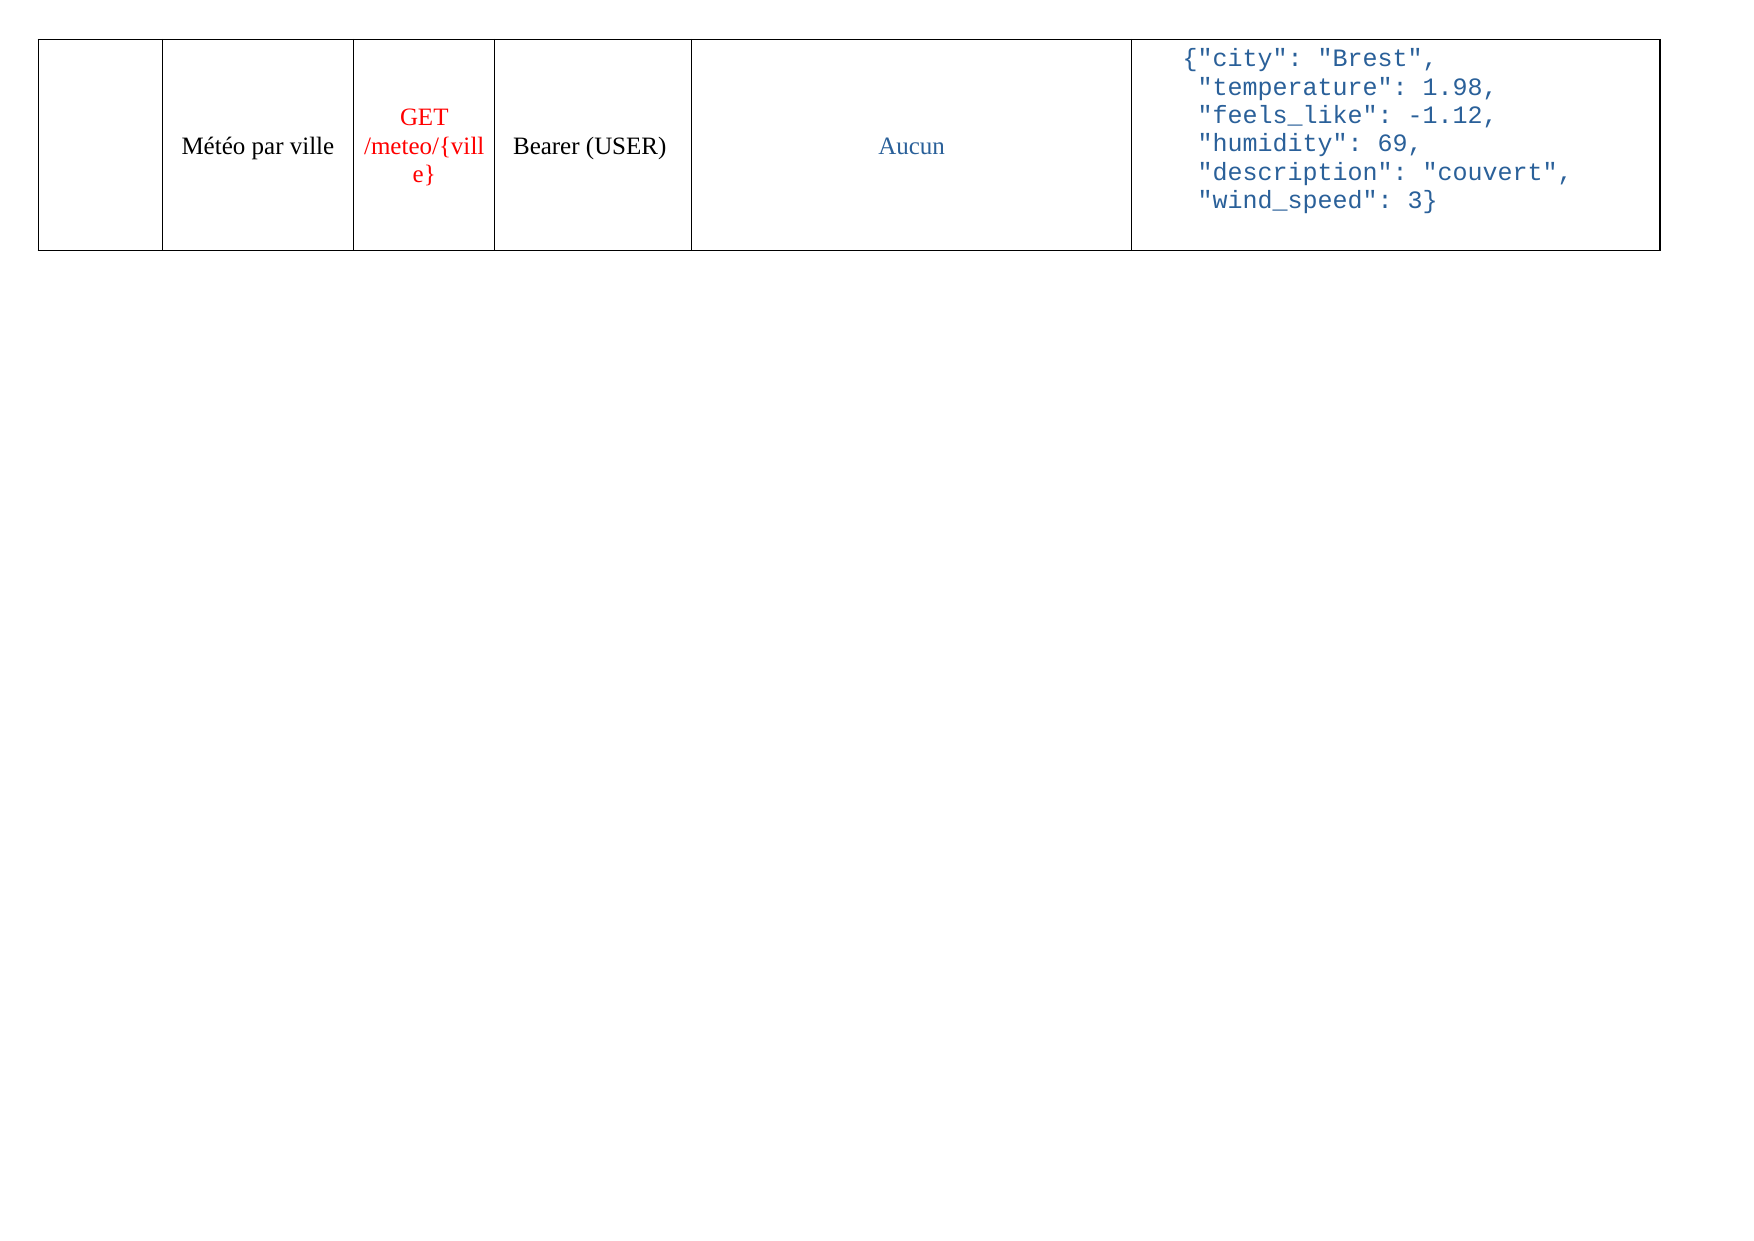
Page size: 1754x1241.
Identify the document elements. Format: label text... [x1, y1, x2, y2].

table_cell [39, 40, 162, 250]
table_cell Météo par ville [163, 40, 353, 250]
table_cell {"city": "Brest", "temperature": 1.98, "feels_like": -1.12, "humidity": 69, "description": "couvert", "wind_speed": 3} [1132, 40, 1659, 250]
table_cell Aucun [692, 40, 1131, 250]
table_cell GET /meteo/{ville} [354, 40, 494, 250]
table_cell Bearer (USER) [495, 40, 691, 250]
